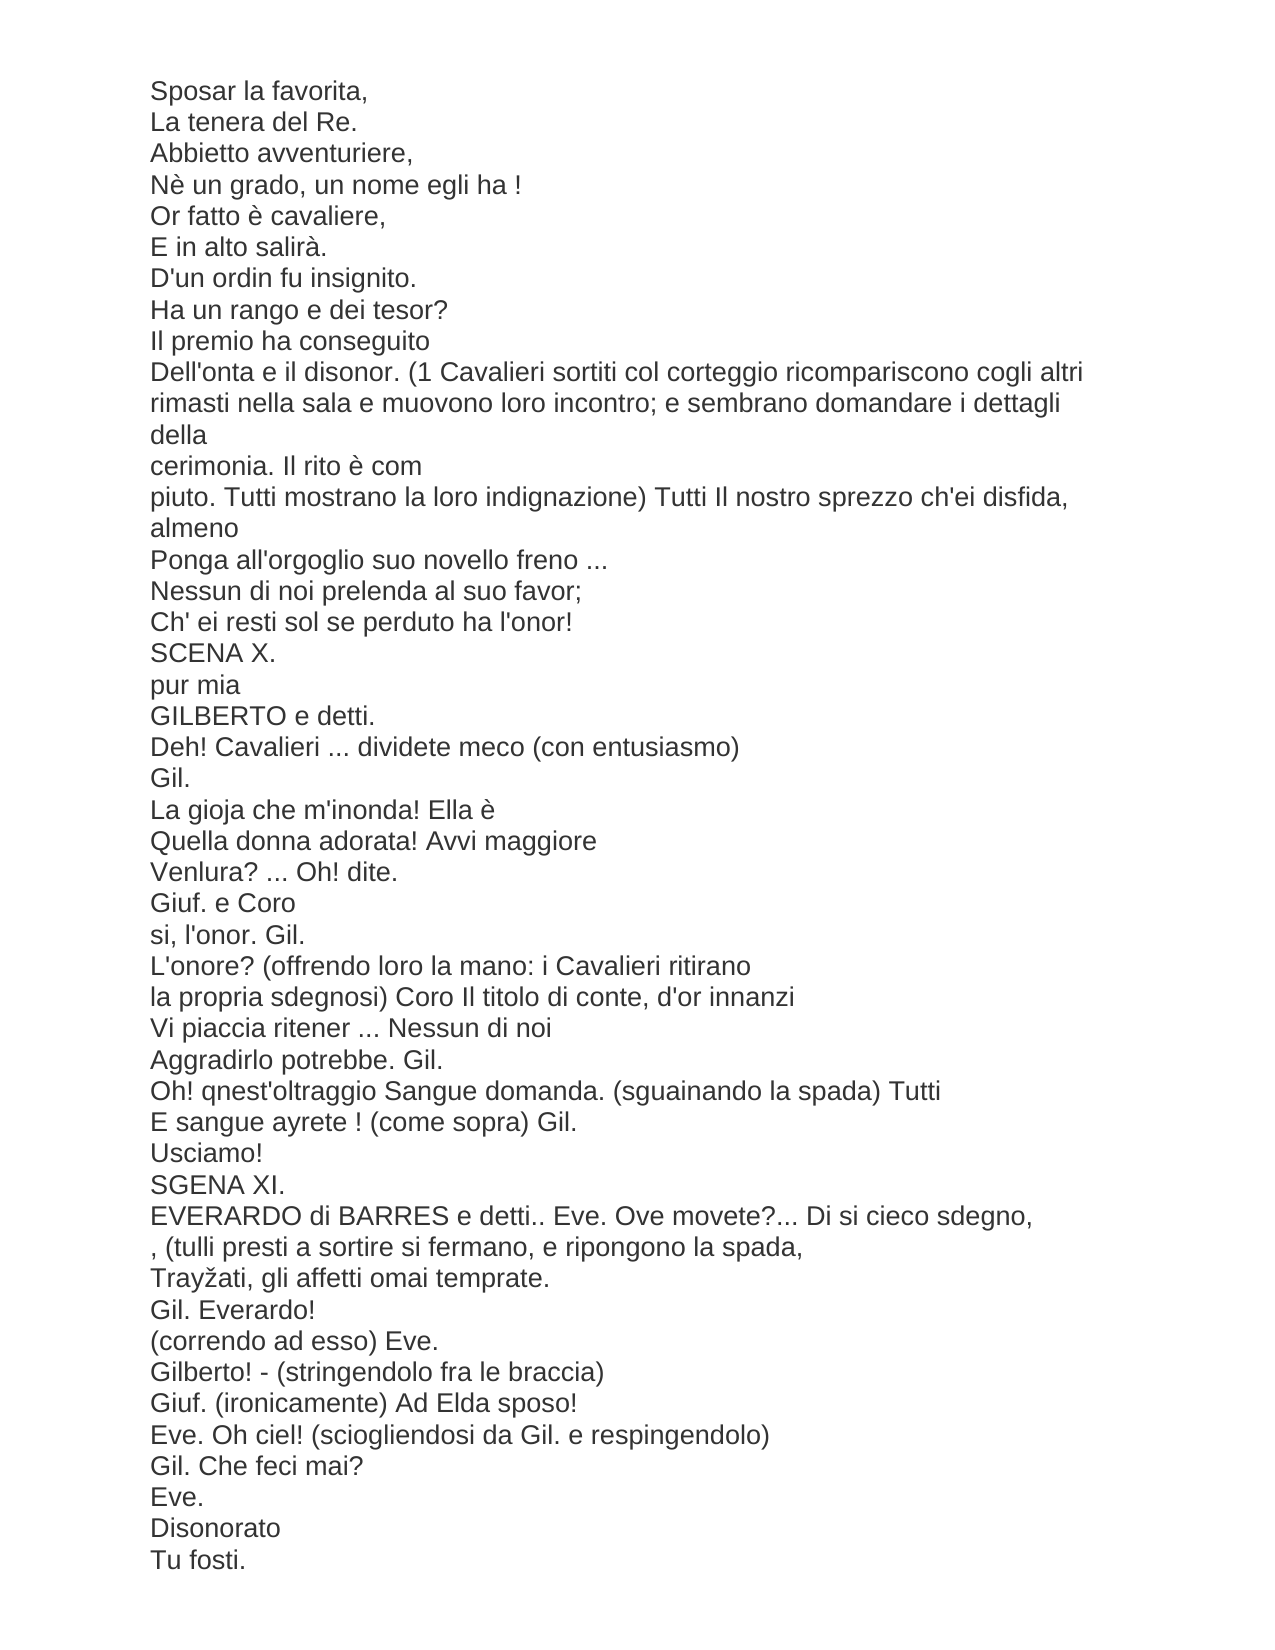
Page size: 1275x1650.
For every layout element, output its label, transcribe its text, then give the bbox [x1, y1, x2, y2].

text Trayžati, gli affetti omai temprate. [150, 1262, 1125, 1294]
text La tenera del Re. [150, 106, 1125, 137]
text Aggradirlo potrebbe. Gil. [150, 1044, 1125, 1075]
text Giuf. (ironicamente) Ad Elda sposo! [150, 1387, 1125, 1419]
text Usciamo! [150, 1137, 1125, 1169]
text Il premio ha conseguito [150, 325, 1125, 356]
text EVERARDO di BARRES e detti.. Eve. Ove movete?... Di si cieco sdegno, [150, 1200, 1125, 1231]
text Disonorato [150, 1512, 1125, 1544]
text Ha un rango e dei tesor? [150, 294, 1125, 325]
text Deh! Cavalieri ... dividete meco (con entusiasmo) [150, 731, 1125, 762]
text Oh! qnest'oltraggio Sangue domanda. (sguainando la spada) Tutti [150, 1075, 1125, 1106]
text (correndo ad esso) Eve. [150, 1325, 1125, 1356]
text SCENA X. [150, 637, 1125, 669]
text Or fatto è cavaliere, [150, 200, 1125, 231]
text Ch' ei resti sol se perduto ha l'onor! [150, 606, 1125, 637]
text Venlura? ... Oh! dite. [150, 856, 1125, 887]
text rimasti nella sala e muovono loro incontro; e sembrano domandare i dettagli della [150, 387, 1125, 450]
text si, l'onor. Gil. [150, 919, 1125, 950]
text Eve. Oh ciel! (sciogliendosi da Gil. e respingendolo) [150, 1419, 1125, 1450]
text Quella donna adorata! Avvi maggiore [150, 825, 1125, 856]
text Nessun di noi prelenda al suo favor; [150, 575, 1125, 606]
text , (tulli presti a sortire si fermano, e ripongono la spada, [150, 1231, 1125, 1262]
text La gioja che m'inonda! Ella è [150, 794, 1125, 825]
text GILBERTO e detti. [150, 700, 1125, 731]
text Dell'onta e il disonor. (1 Cavalieri sortiti col corteggio ricompariscono cogli altri [150, 356, 1125, 387]
text SGENA XI. [150, 1169, 1125, 1200]
text la propria sdegnosi) Coro Il titolo di conte, d'or innanzi [150, 981, 1125, 1012]
text Tu fosti. [150, 1544, 1125, 1575]
text cerimonia. Il rito è com [150, 450, 1125, 481]
text E sangue ayrete ! (come sopra) Gil. [150, 1106, 1125, 1137]
text Gil. Everardo! [150, 1294, 1125, 1325]
text Gil. Che feci mai? [150, 1450, 1125, 1481]
text Ponga all'orgoglio suo novello freno ... [150, 544, 1125, 575]
text D'un ordin fu insignito. [150, 262, 1125, 294]
text piuto. Tutti mostrano la loro indignazione) Tutti Il nostro sprezzo ch'ei disfida, [150, 481, 1125, 512]
text Abbietto avventuriere, [150, 137, 1125, 169]
text E in alto salirà. [150, 231, 1125, 262]
text L'onore? (offrendo loro la mano: i Cavalieri ritirano [150, 950, 1125, 981]
text Gil. [150, 762, 1125, 794]
text Vi piaccia ritener ... Nessun di noi [150, 1012, 1125, 1044]
text Eve. [150, 1481, 1125, 1512]
text Gilberto! - (stringendolo fra le braccia) [150, 1356, 1125, 1387]
text Giuf. e Coro [150, 887, 1125, 919]
text Nè un grado, un nome egli ha ! [150, 169, 1125, 200]
text almeno [150, 512, 1125, 544]
text Sposar la favorita, [150, 75, 1125, 106]
text pur mia [150, 669, 1125, 700]
